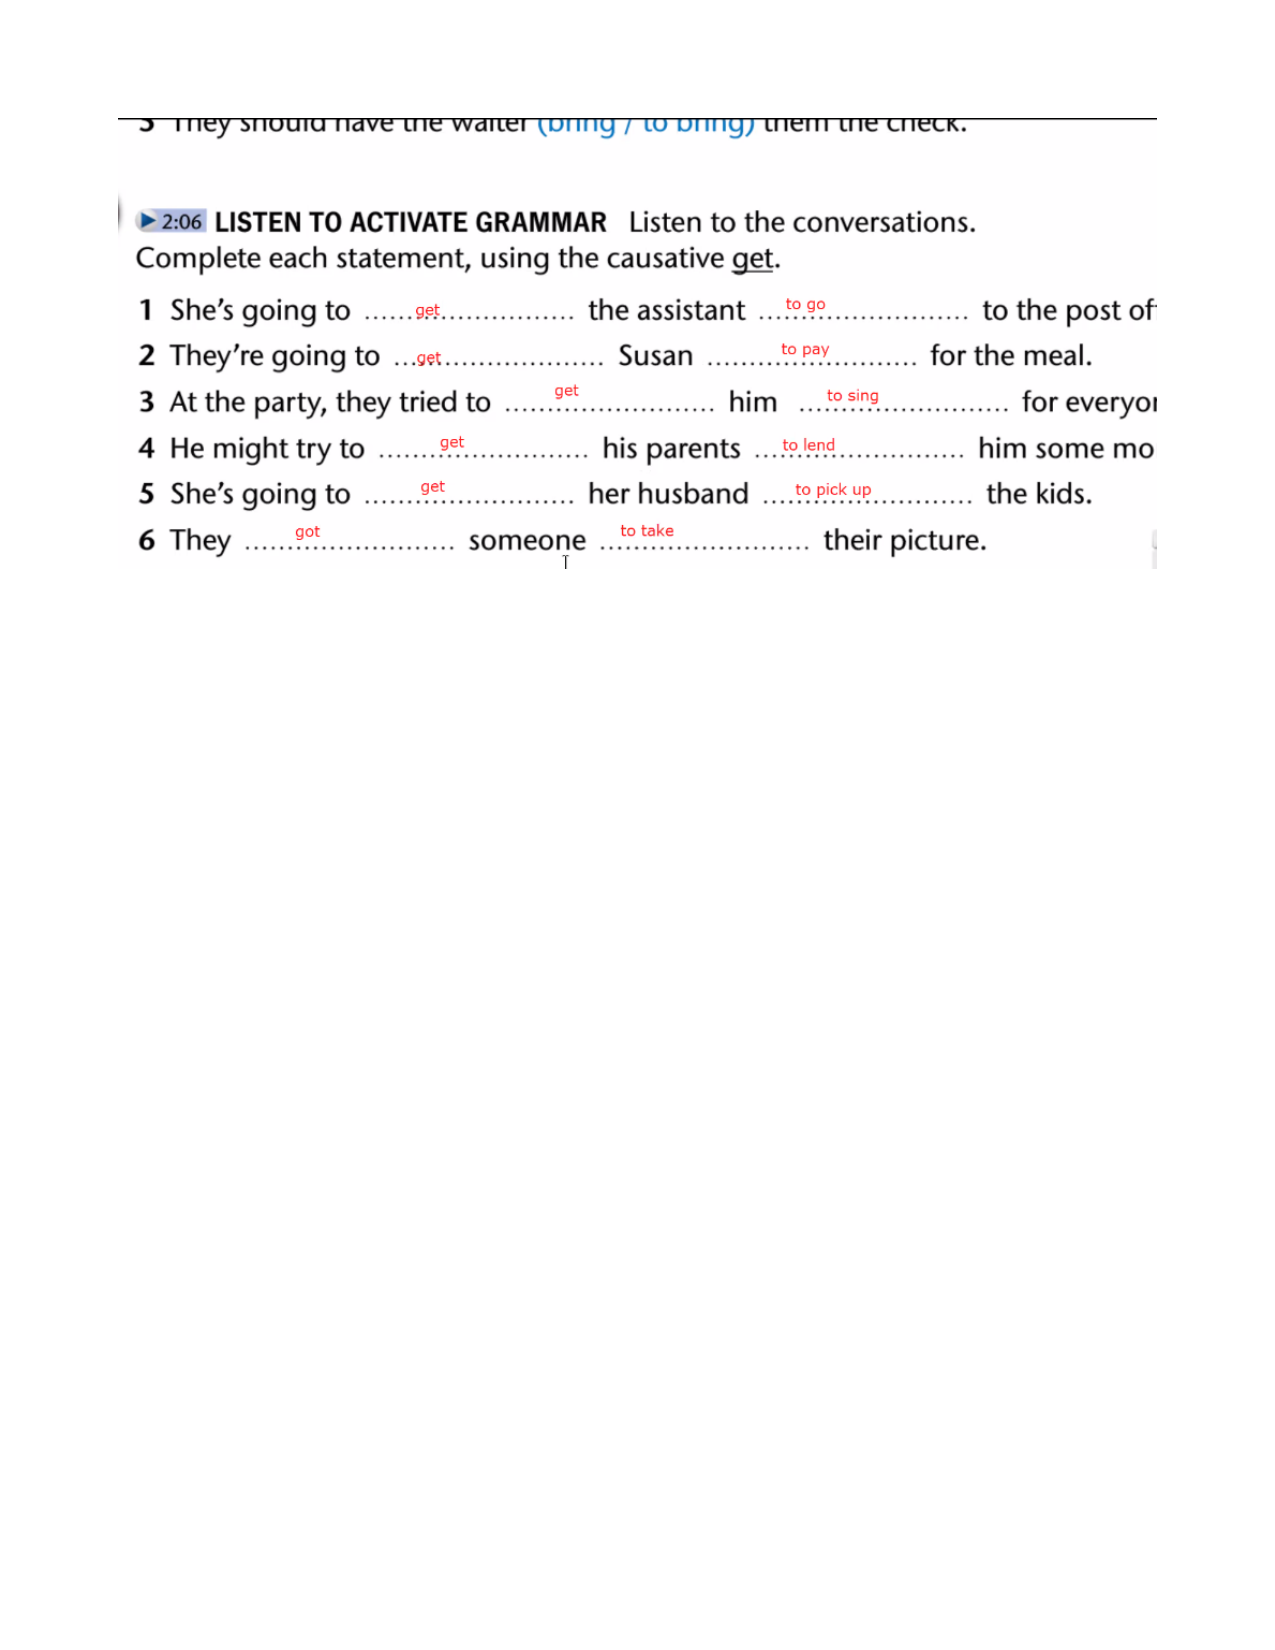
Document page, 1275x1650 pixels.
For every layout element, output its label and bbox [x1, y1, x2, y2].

picture [118, 118, 1157, 569]
